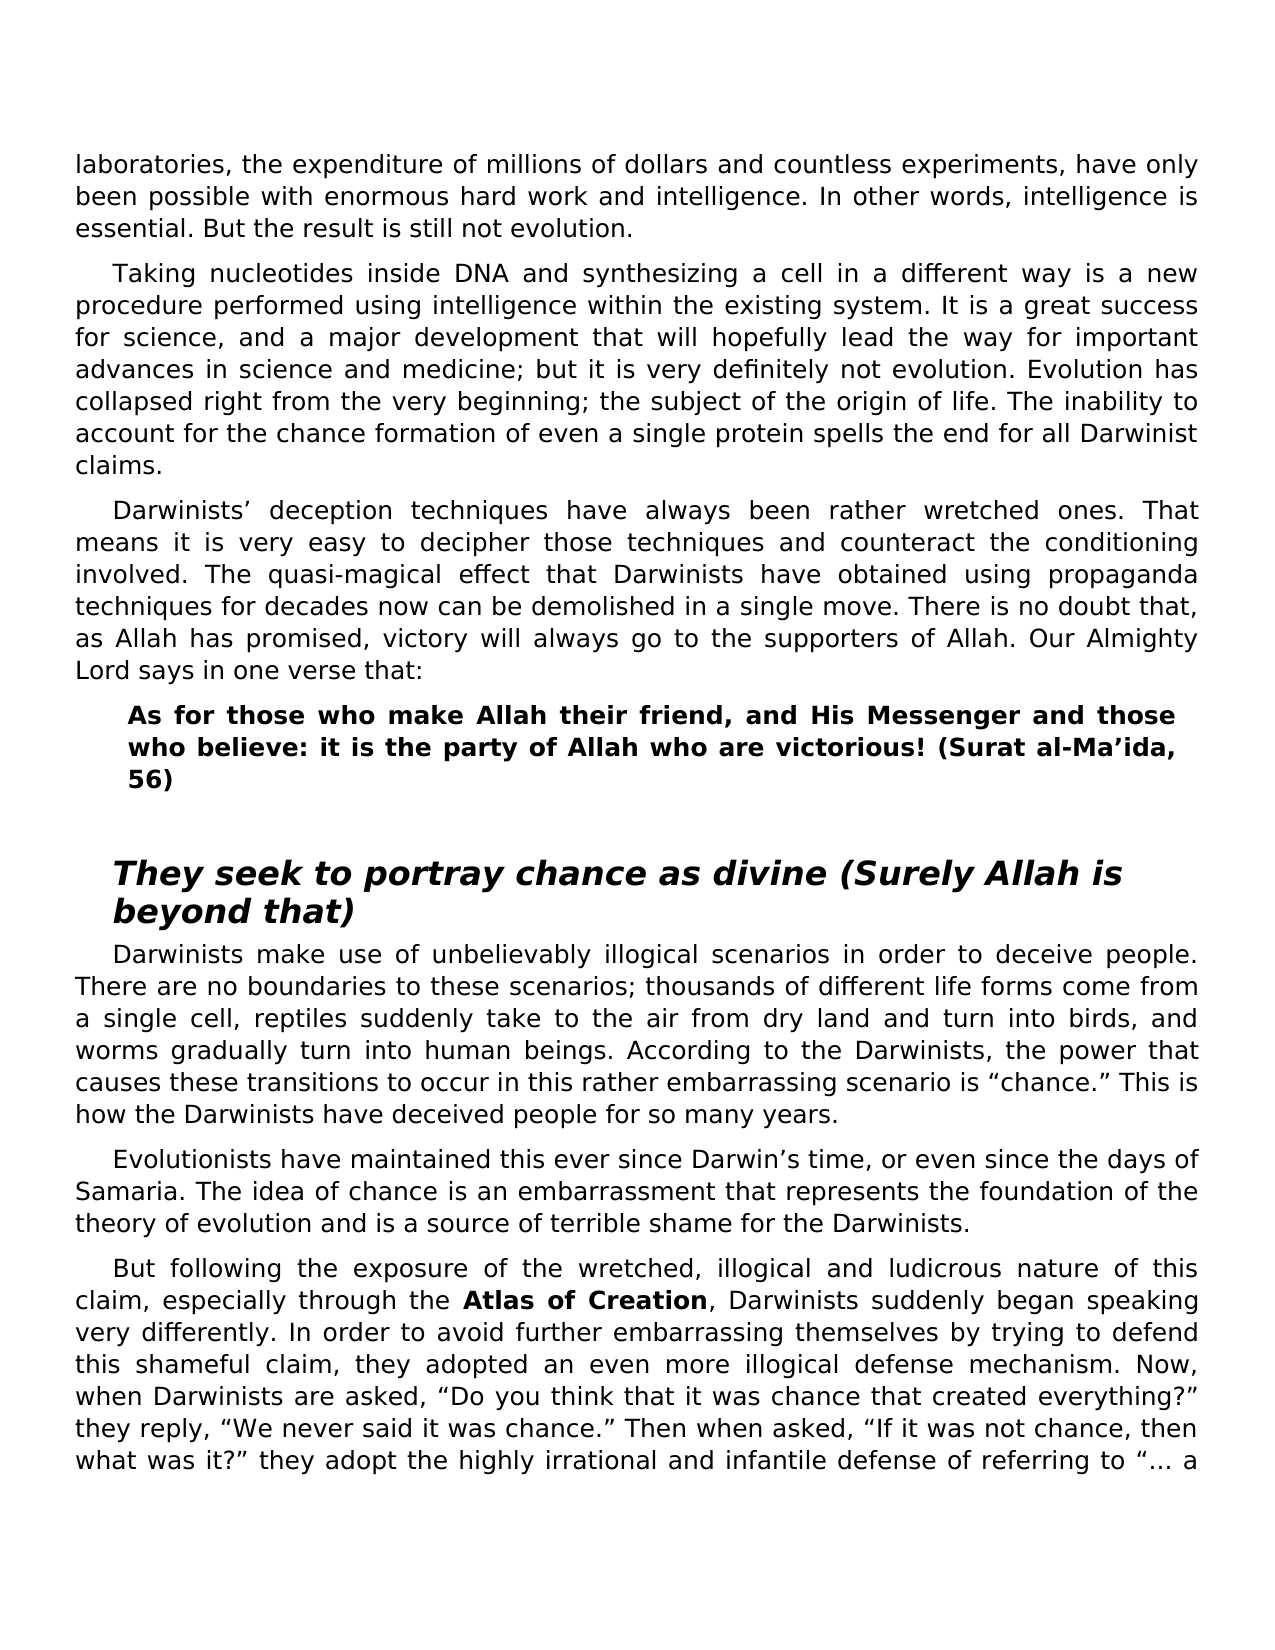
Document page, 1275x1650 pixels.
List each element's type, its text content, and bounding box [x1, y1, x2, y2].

text Evolutionists have maintained this ever since Darwin’s time, or even since the days of Samaria. The idea of chance is an embarrassment that represents the foundation of the theory of evolution and is a source of terrible shame for the Darwinists. [75, 1145, 1200, 1238]
subtitle They seek to portray chance as divine (Surely Allah is beyond that) [112, 854, 1200, 932]
text laboratories, the expenditure of millions of dollars and countless experiments, have only been possible with enormous hard work and intelligence. In other words, intelligence is essential. But the result is still not evolution. [75, 150, 1200, 243]
text Darwinists make use of unbelievably illogical scenarios in order to deceive people. There are no boundaries to these scenarios; thousands of different life forms come from a single cell, reptiles suddenly take to the air from dry land and turn into birds, and worms gradually turn into human beings. According to the Darwinists, the power that causes these transitions to occur in this rather embarrassing scenario is “chance.” This is how the Darwinists have deceived people for so many years. [75, 940, 1200, 1130]
text Darwinists’ deception techniques have always been rather wretched ones. That means it is very easy to decipher those techniques and counteract the conditioning involved. The quasi-magical effect that Darwinists have obtained using propaganda techniques for decades now can be demolished in a single move. There is no doubt that, as Allah has promised, victory will always go to the supporters of Allah. Our Almighty Lord says in one verse that: [75, 496, 1200, 685]
text As for those who make Allah their friend, and His Messenger and those who believe: it is the party of Allah who are victorious! (Surat al-Ma’ida, 56) [127, 701, 1177, 794]
text Taking nucleotides inside DNA and synthesizing a cell in a different way is a new procedure performed using intelligence within the existing system. It is a great success for science, and a major development that will hopefully lead the way for important advances in science and medicine; but it is very definitely not evolution. Evolution has collapsed right from the very beginning; the subject of the origin of life. The inability to account for the chance formation of even a single protein spells the end for all Darwinist claims. [75, 259, 1200, 480]
text But following the exposure of the wretched, illogical and ludicrous nature of this claim, especially through the Atlas of Creation, Darwinists suddenly began speaking very differently. In order to avoid further embarrassing themselves by trying to defend this shameful claim, they adopted an even more illogical defense mechanism. Now, when Darwinists are asked, “Do you think that it was chance that created everything?” they reply, “We never said it was chance.” Then when asked, “If it was not chance, then what was it?” they adopt the highly irrational and infantile defense of referring to “... a [75, 1254, 1200, 1476]
